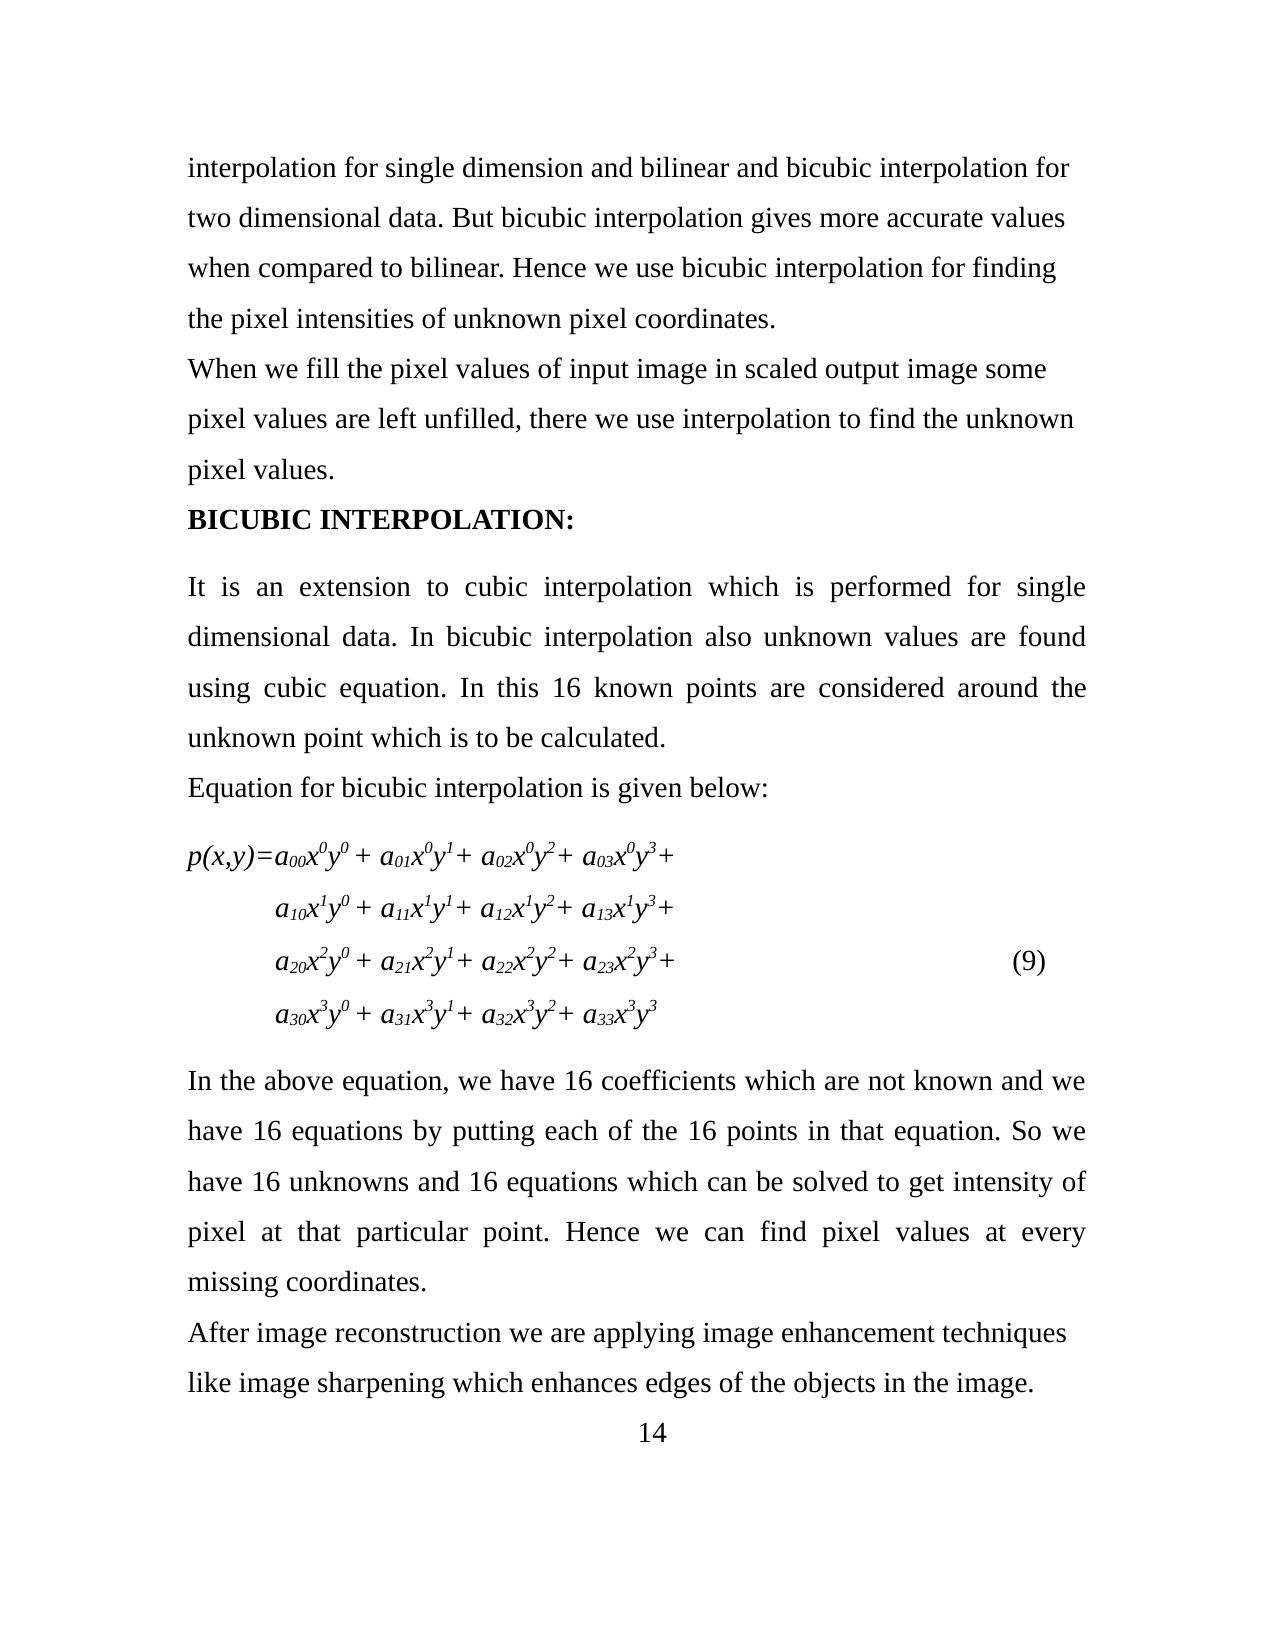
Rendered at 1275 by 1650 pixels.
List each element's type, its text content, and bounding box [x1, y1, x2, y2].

text After image reconstruction we are applying image enhancement techniques like image sharpening which enhances edges of the objects in the image. [187, 1315, 1087, 1398]
text a20x2y0 + a21x2y1+ a22x2y2+ a23x2y3+ (9) [187, 943, 1087, 977]
text In the above equation, we have 16 coefficients which are not known and we have 16 equations by putting each of the 16 points in that equation. So we have 16 unknowns and 16 equations which can be solved to get intensity of pixel at that particular point. Hence we can find pixel values at every missing coordinates. [187, 1063, 1087, 1298]
text BICUBIC INTERPOLATION: [187, 502, 1087, 536]
text interpolation for single dimension and bilinear and bicubic interpolation for two dimensional data. But bicubic interpolation gives more accurate values when compared to bilinear. Hence we use bicubic interpolation for finding the pixel intensities of unknown pixel coordinates. [187, 150, 1087, 334]
text p(x,y)=a00x0y0 + a01x0y1+ a02x0y2+ a03x0y3+ [187, 838, 1087, 871]
text a10x1y0 + a11x1y1+ a12x1y2+ a13x1y3+ [187, 890, 1087, 924]
text 14 [187, 1415, 1087, 1449]
text It is an extension to cubic interpolation which is performed for single dimensional data. In bicubic interpolation also unknown values are found using cubic equation. In this 16 known points are considered around the unknown point which is to be calculated. [187, 569, 1087, 754]
text a30x3y0 + a31x3y1+ a32x3y2+ a33x3y3 [187, 996, 1087, 1029]
text When we fill the pixel values of input image in scaled output image some pixel values are left unfilled, there we use interpolation to find the unknown pixel values. [187, 351, 1087, 485]
text Equation for bicubic interpolation is given below: [187, 771, 1087, 804]
